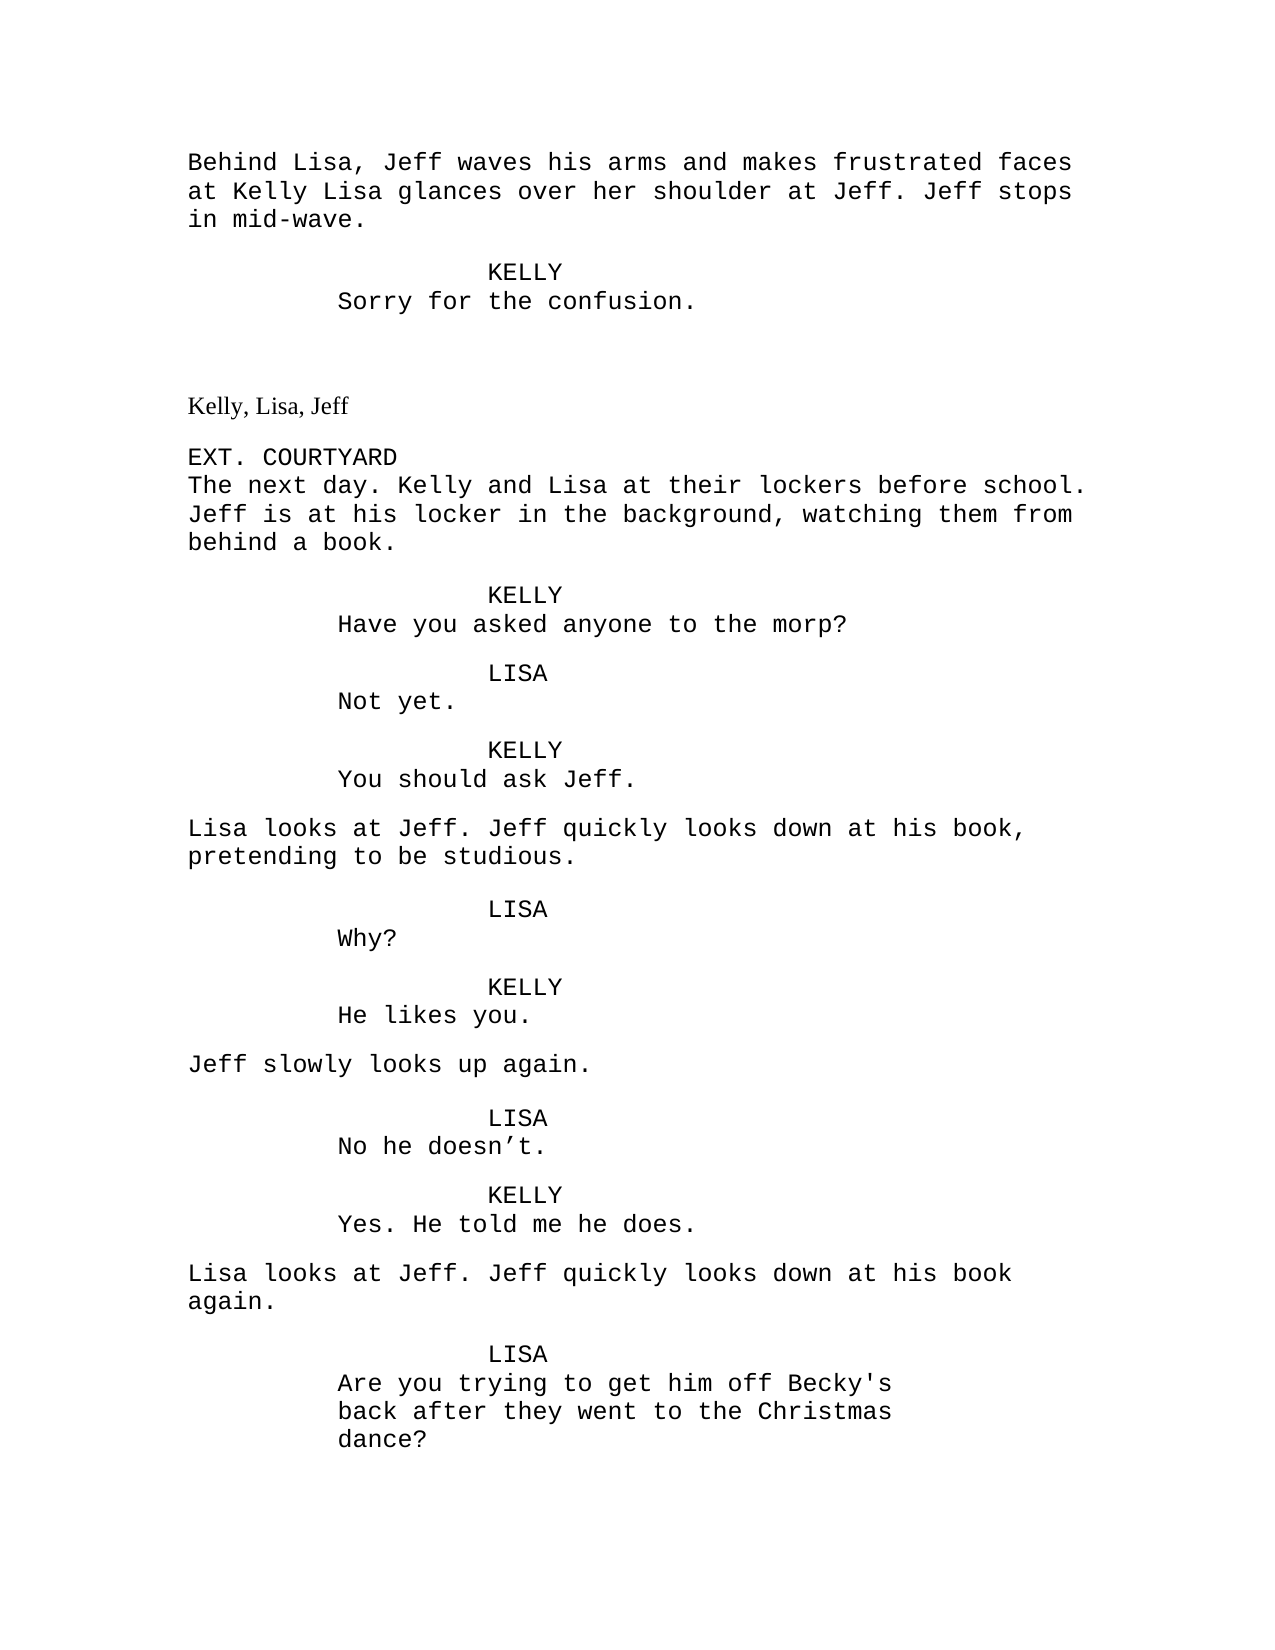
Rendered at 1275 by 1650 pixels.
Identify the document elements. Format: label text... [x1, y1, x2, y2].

text He likes you. [337, 1003, 937, 1031]
text Sorry for the confusion. [337, 288, 937, 317]
subtitle Kelly, Lisa, Jeff [187, 391, 1087, 419]
text You should ask Jeff. [337, 766, 937, 794]
text No he doesn’t. [337, 1134, 937, 1162]
text Have you asked anyone to the morp? [337, 611, 937, 639]
text KELLY [187, 583, 1087, 611]
text The next day. Kelly and Lisa at their lockers before school. Jeff is at his locker in the background, watching them from behind a book. [187, 473, 1087, 558]
text Jeff slowly looks up again. [187, 1052, 1087, 1080]
text LISA [187, 897, 1087, 925]
text Behind Lisa, Jeff waves his arms and makes frustrated faces at Kelly Lisa glances over her shoulder at Jeff. Jeff stops in mid-wave. [187, 150, 1087, 235]
text Lisa looks at Jeff. Jeff quickly looks down at his book, pretending to be studious. [187, 815, 1087, 872]
text KELLY [187, 738, 1087, 766]
subtitle EXT. COURTYARD [187, 444, 1087, 473]
text Yes. He told me he does. [337, 1211, 937, 1239]
text LISA [187, 1342, 1087, 1370]
text LISA [187, 1105, 1087, 1134]
text Not yet. [337, 689, 937, 717]
text Why? [337, 925, 937, 954]
text KELLY [187, 1183, 1087, 1211]
text KELLY [187, 974, 1087, 1003]
text LISA [187, 660, 1087, 689]
text KELLY [187, 260, 1087, 288]
text Lisa looks at Jeff. Jeff quickly looks down at his book again. [187, 1260, 1087, 1317]
text Are you trying to get him off Becky's back after they went to the Christmas dance? [337, 1370, 937, 1455]
